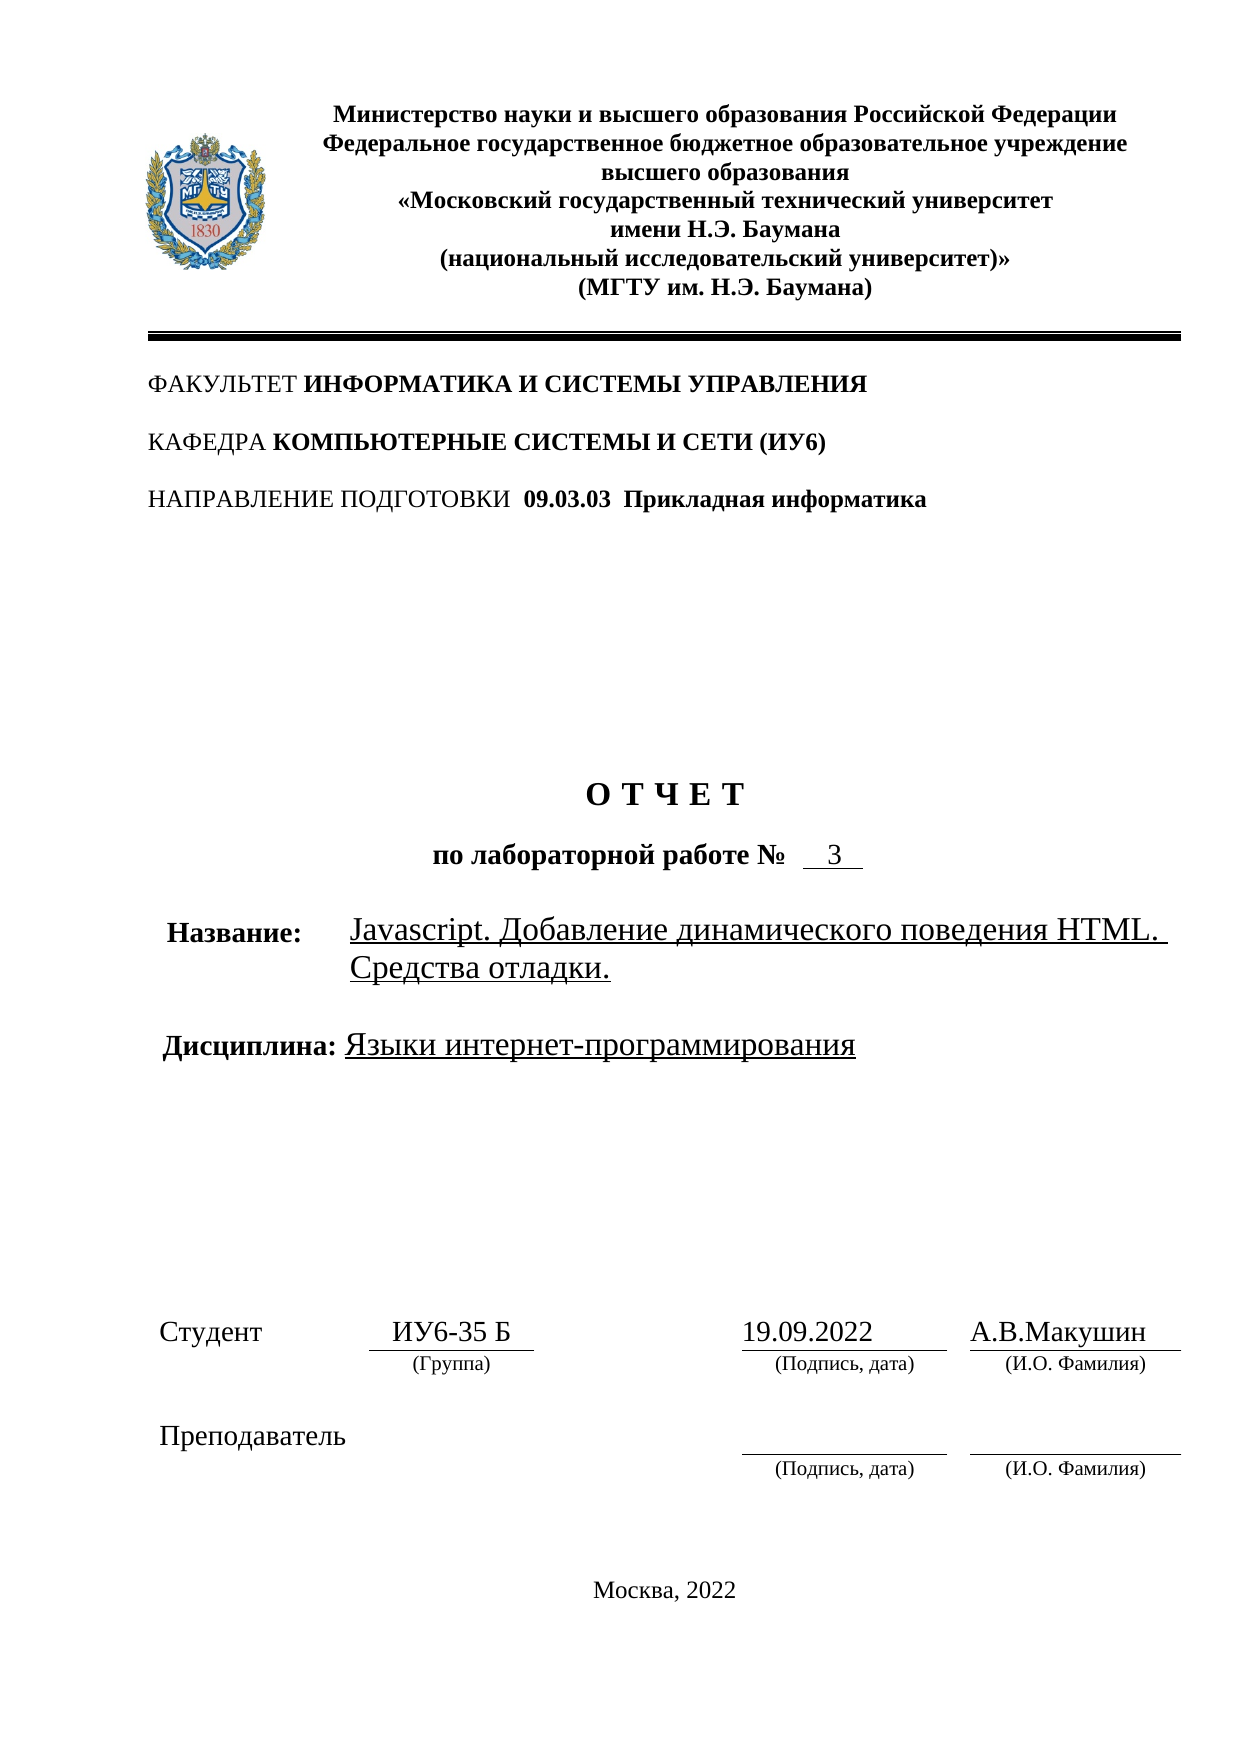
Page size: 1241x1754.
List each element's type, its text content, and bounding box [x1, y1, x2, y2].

text ФАКУЛЬТЕТ Информатика и системы управления [148, 369, 1181, 398]
table_cell (Группа) [357, 1351, 546, 1385]
table_cell [357, 1385, 546, 1418]
table_cell (И.О. Фамилия) [959, 1351, 1193, 1385]
table_header [546, 1314, 730, 1351]
subtitle Отчет [148, 774, 1181, 812]
table_header 19.09.2022 [730, 1314, 958, 1351]
table_header [945, 837, 1019, 871]
text Москва, 2022 [148, 1575, 1181, 1604]
table_header Министерство науки и высшего образования Российской Федерации Федеральное государственное бюджетное образовательное учреждение высшего образования «Московский государственный технический университет имени Н.Э. Баумана (национальный исследовательский университет)» (МГТУ им. Н.Э. Баумана) [284, 99, 1166, 300]
table_cell [730, 1385, 958, 1418]
text НАПРАВЛЕНИЕ ПОДГОТОВКИ 09.03.03 Прикладная информатика [148, 484, 1181, 513]
table_cell [546, 1385, 730, 1418]
table_header ИУ6-35 Б [357, 1314, 546, 1351]
table_cell [357, 1455, 546, 1489]
table_header Студент [148, 1314, 357, 1351]
table_header А.В.Макушин [959, 1314, 1193, 1351]
picture [145, 133, 266, 270]
table_cell (Подпись, дата) [730, 1455, 958, 1489]
table_header [871, 837, 945, 871]
table_cell [148, 1351, 357, 1385]
table_cell [148, 1455, 357, 1489]
table_header 3 [798, 837, 871, 871]
table_cell [357, 1418, 546, 1455]
table_cell [730, 1418, 958, 1455]
table_cell [546, 1455, 730, 1489]
text Дисциплина: Языки интернет-программирования [162, 1024, 1181, 1062]
table_cell [546, 1418, 730, 1455]
table_header [136, 99, 284, 300]
table_cell [148, 1385, 357, 1418]
text КАФЕДРА Компьютерные системы и сети (ИУ6) [148, 427, 1181, 456]
table_cell Преподаватель [148, 1418, 357, 1455]
table_cell (Подпись, дата) [730, 1351, 958, 1385]
table_cell [959, 1418, 1193, 1455]
table_cell [546, 1351, 730, 1385]
table_cell (И.О. Фамилия) [959, 1455, 1193, 1489]
table_cell [959, 1385, 1193, 1418]
subtitle Javascript. Добавление динамического поведения HTML. Средства отладки. [148, 909, 1181, 986]
text Название: [167, 915, 316, 948]
